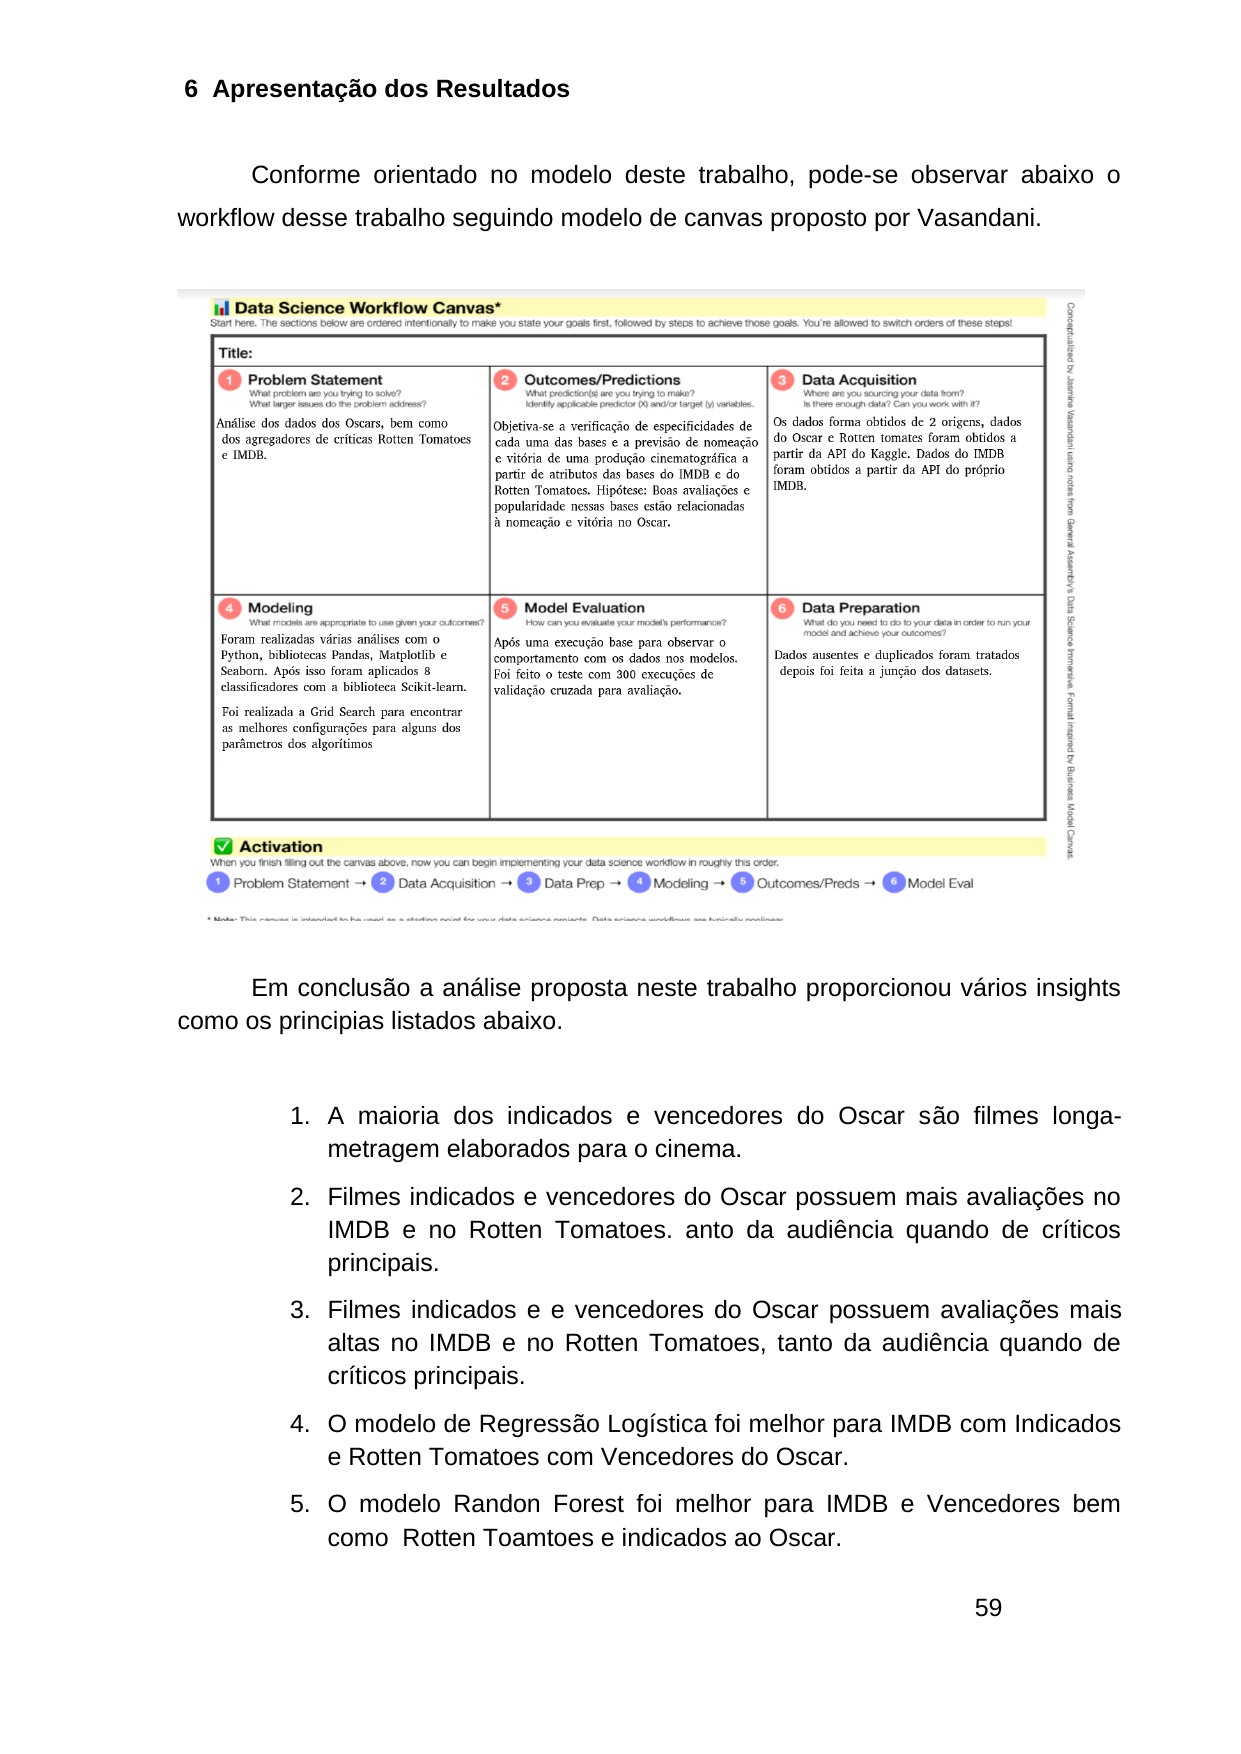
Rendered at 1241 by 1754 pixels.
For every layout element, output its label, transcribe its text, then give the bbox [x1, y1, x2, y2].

list O modelo de Regressão Logística foi melhor para IMDB com Indicados e Rotten Tomatoes com Vencedores do Oscar. [290, 1409, 1122, 1471]
text Em conclusão a análise proposta neste trabalho proporcionou vários insights como os principias listados abaixo. [177, 973, 1122, 1034]
list O modelo Randon Forest foi melhor para IMDB e Vencedores bem como Rotten Toamtoes e indicados ao Oscar. [290, 1489, 1122, 1551]
picture [177, 289, 1123, 921]
text Conforme orientado no modelo deste trabalho, pode-se observar abaixo o workflow desse trabalho seguindo modelo de canvas proposto por Vasandani. [177, 160, 1122, 232]
list Filmes indicados e vencedores do Oscar possuem mais avaliações no IMDB e no Rotten Tomatoes. anto da audiência quando de críticos principais. [290, 1182, 1122, 1276]
list Filmes indicados e e vencedores do Oscar possuem avaliações mais altas no IMDB e no Rotten Tomatoes, tanto da audiência quando de críticos principais. [290, 1295, 1122, 1390]
list A maioria dos indicados e vencedores do Oscar são filmes longa-metragem elaborados para o cinema. [290, 1101, 1122, 1163]
subtitle Apresentação dos Resultados [177, 74, 1122, 103]
